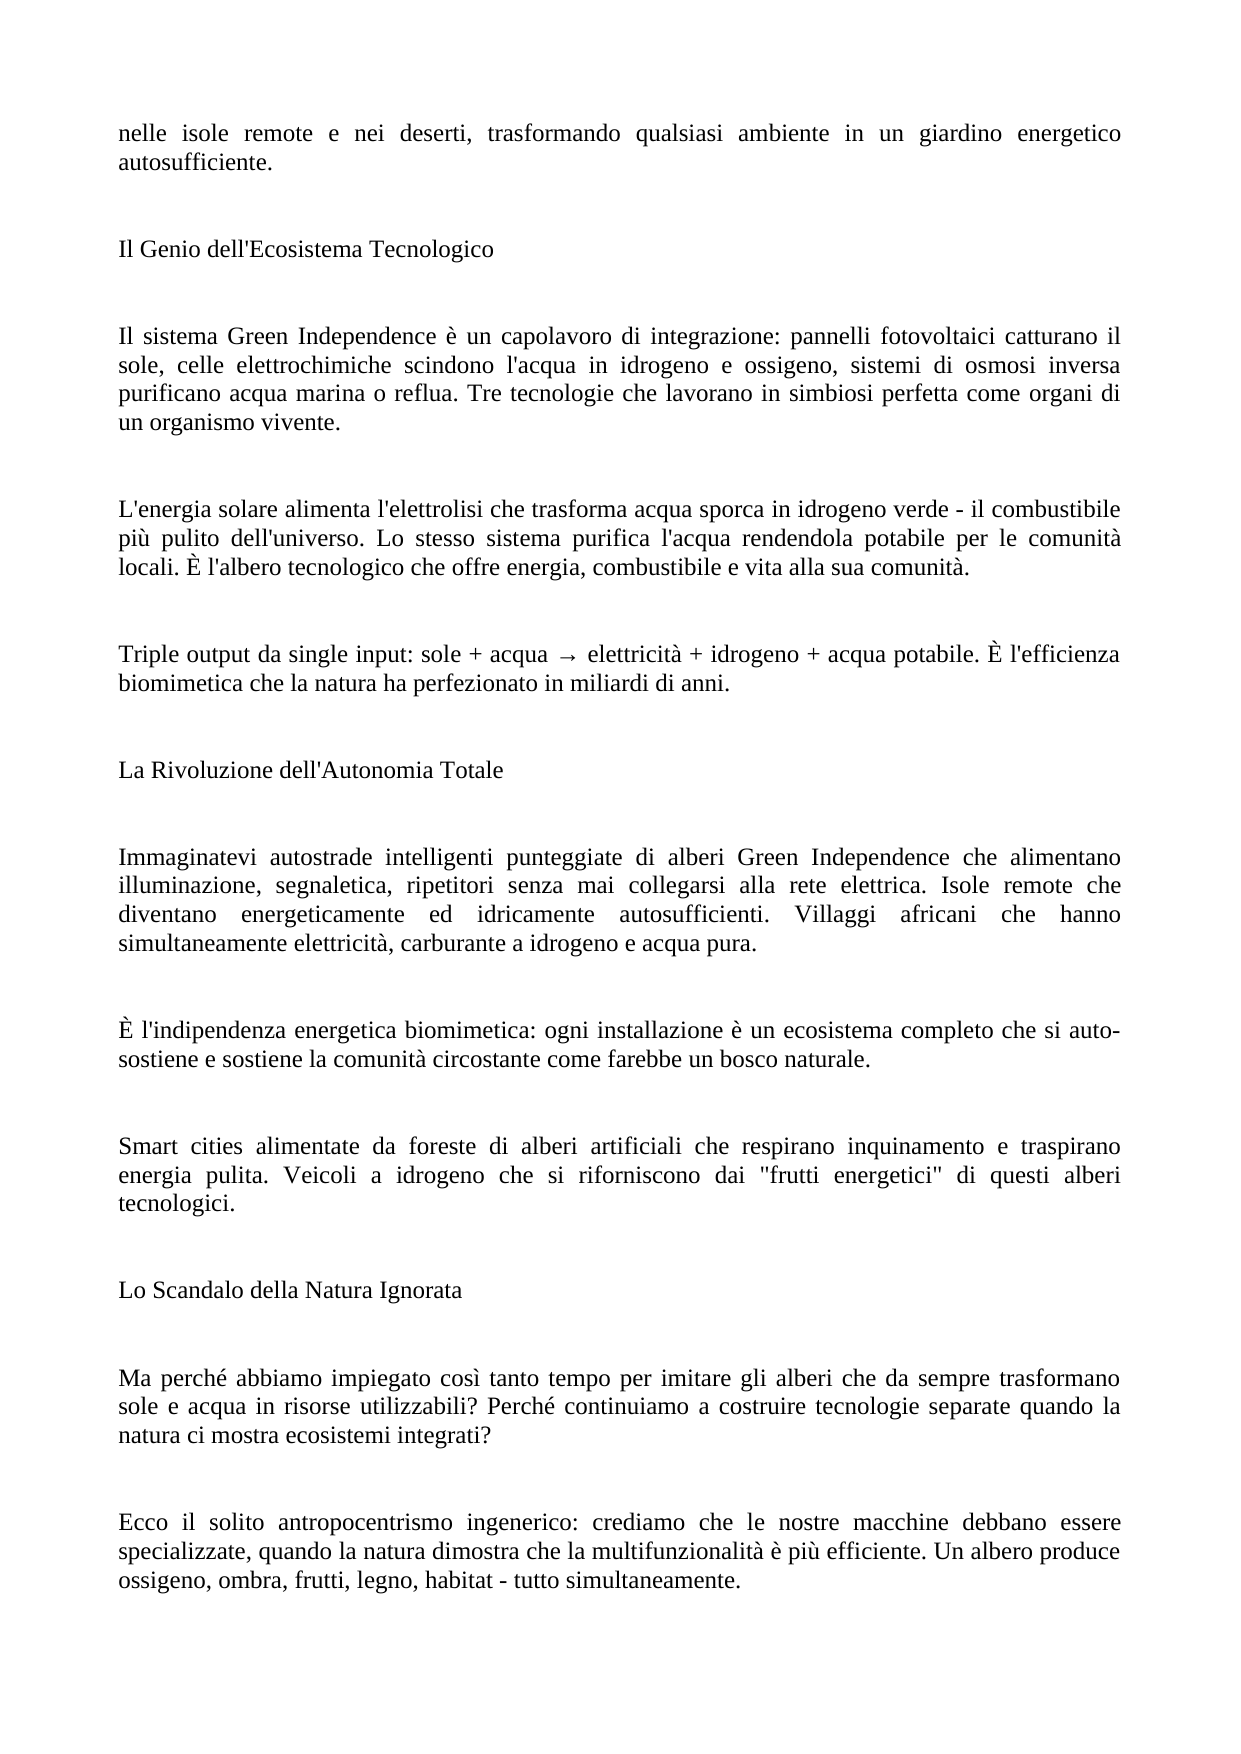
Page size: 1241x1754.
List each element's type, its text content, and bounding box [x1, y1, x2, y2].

text Il sistema Green Independence è un capolavoro di integrazione: pannelli fotovoltaici catturano il sole, celle elettrochimiche scindono l'acqua in idrogeno e ossigeno, sistemi di osmosi inversa purificano acqua marina o reflua. Tre tecnologie che lavorano in simbiosi perfetta come organi di un organismo vivente. [118, 321, 1122, 436]
text Smart cities alimentate da foreste di alberi artificiali che respirano inquinamento e traspirano energia pulita. Veicoli a idrogeno che si riforniscono dai "frutti energetici" di questi alberi tecnologici. [118, 1131, 1122, 1217]
subtitle Lo Scandalo della Natura Ignorata [118, 1276, 1122, 1304]
text nelle isole remote e nei deserti, trasformando qualsiasi ambiente in un giardino energetico autosufficiente. [118, 118, 1122, 176]
subtitle La Rivoluzione dell'Autonomia Totale [118, 755, 1122, 783]
text L'energia solare alimenta l'elettrolisi che trasforma acqua sporca in idrogeno verde - il combustibile più pulito dell'universo. Lo stesso sistema purifica l'acqua rendendola potabile per le comunità locali. È l'albero tecnologico che offre energia, combustibile e vita alla sua comunità. [118, 494, 1122, 581]
text Ma perché abbiamo impiegato così tanto tempo per imitare gli alberi che da sempre trasformano sole e acqua in risorse utilizzabili? Perché continuiamo a costruire tecnologie separate quando la natura ci mostra ecosistemi integrati? [118, 1363, 1122, 1449]
text Triple output da single input: sole + acqua → elettricità + idrogeno + acqua potabile. È l'efficienza biomimetica che la natura ha perfezionato in miliardi di anni. [118, 639, 1122, 696]
subtitle Il Genio dell'Ecosistema Tecnologico [118, 234, 1122, 263]
text È l'indipendenza energetica biomimetica: ogni installazione è un ecosistema completo che si auto-sostiene e sostiene la comunità circostante come farebbe un bosco naturale. [118, 1015, 1122, 1073]
text Ecco il solito antropocentrismo ingenerico: crediamo che le nostre macchine debbano essere specializzate, quando la natura dimostra che la multifunzionalità è più efficiente. Un albero produce ossigeno, ombra, frutti, legno, habitat - tutto simultaneamente. [118, 1507, 1122, 1593]
text Immaginatevi autostrade intelligenti punteggiate di alberi Green Independence che alimentano illuminazione, segnaletica, ripetitori senza mai collegarsi alla rete elettrica. Isole remote che diventano energeticamente ed idricamente autosufficienti. Villaggi africani che hanno simultaneamente elettricità, carburante a idrogeno e acqua pura. [118, 842, 1122, 957]
